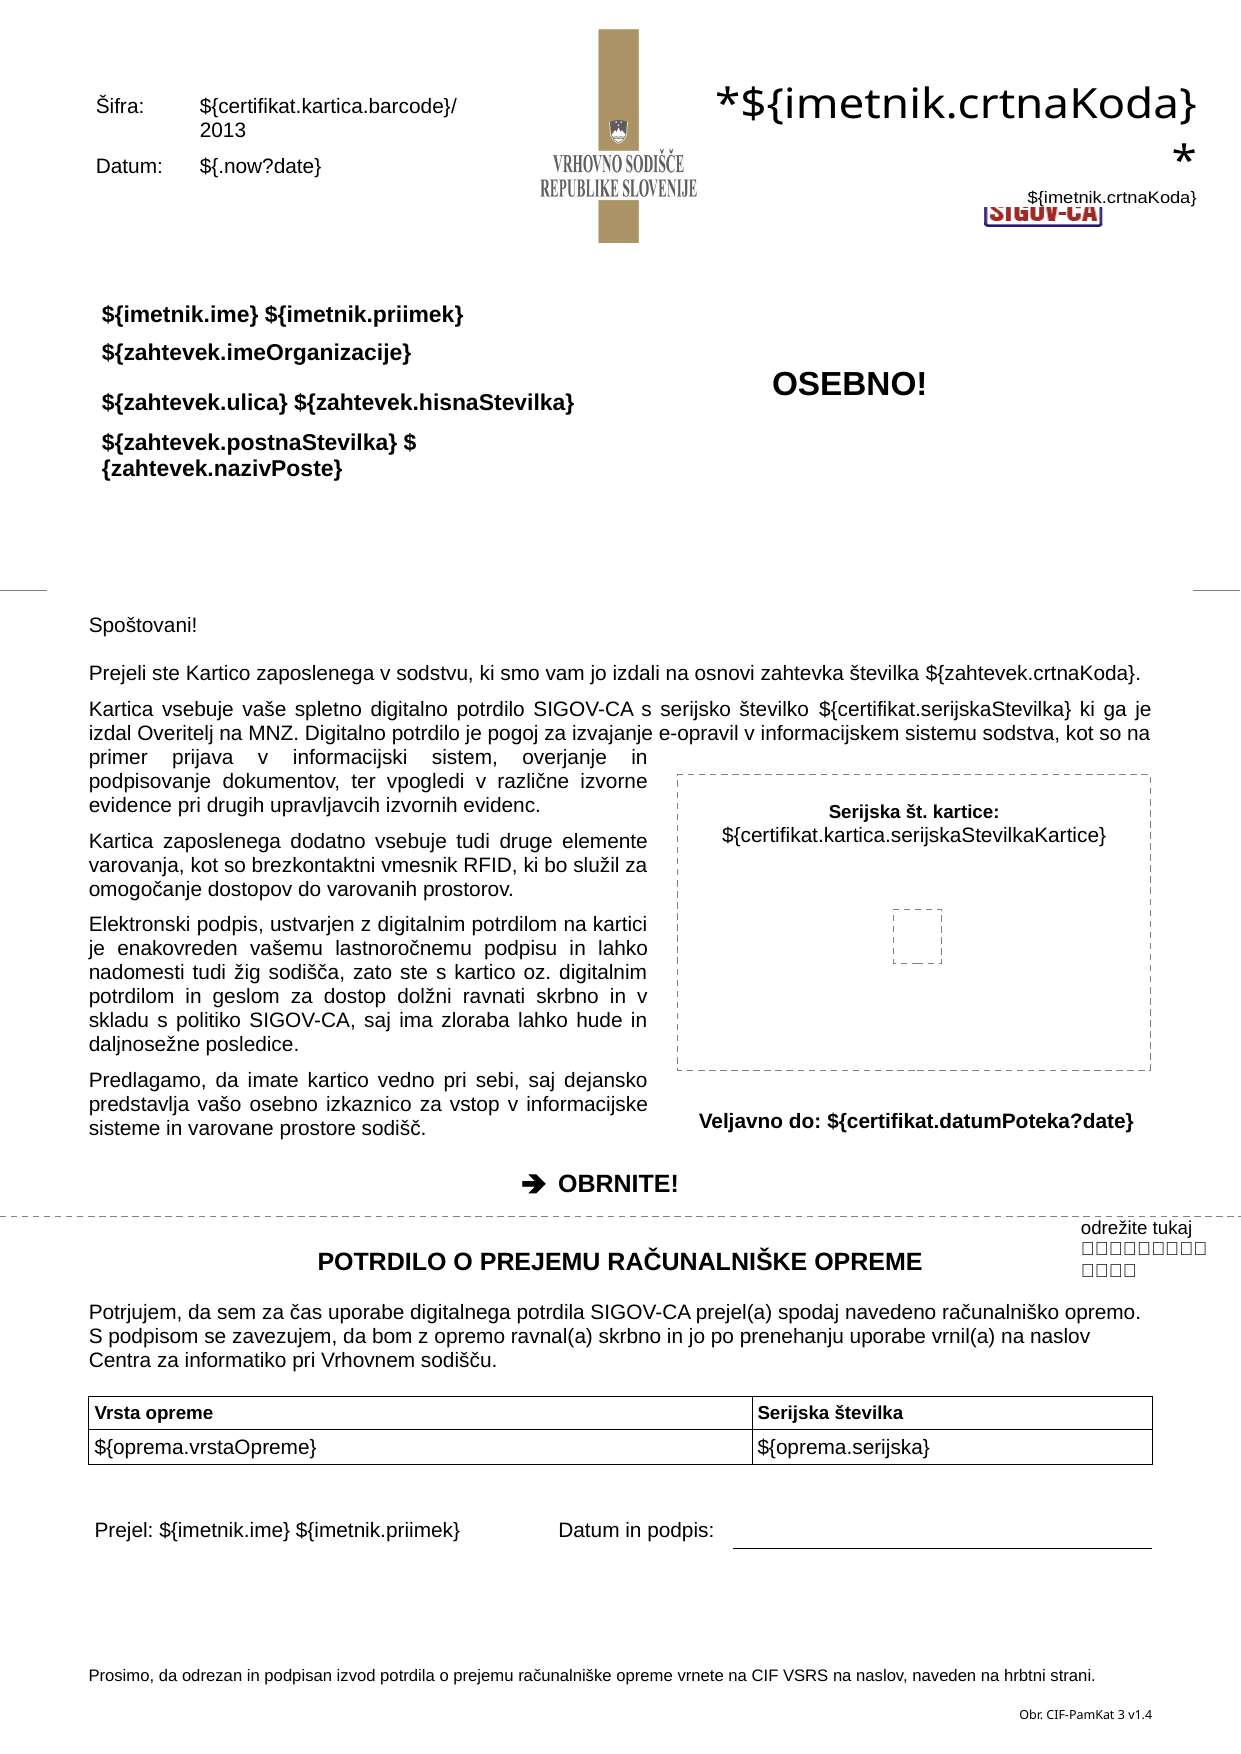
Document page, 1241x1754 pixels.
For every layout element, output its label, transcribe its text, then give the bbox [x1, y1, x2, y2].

table_header Datum in podpis: [552, 1512, 733, 1548]
table_cell Datum: [90, 148, 194, 183]
text Spoštovani! [88, 613, 1152, 637]
table_header Prejel: ${imetnik.ime} ${imetnik.priimek} [89, 1512, 552, 1548]
table_cell ${zahtevek.imeOrganizacije} [96, 333, 646, 383]
table_cell ${oprema.serijska} [753, 1430, 1152, 1464]
table_cell ${oprema.vrstaOpreme} [89, 1430, 752, 1464]
text Kartica zaposlenega dodatno vsebuje tudi druge elemente varovanja, kot so brezkontaktni vmesnik RFID, ki bo služil za omogočanje dostopov do varovanih prostorov. [88, 828, 1152, 900]
text ${imetnik.crtnaKoda} [713, 187, 1197, 207]
text Elektronski podpis, ustvarjen z digitalnim potrdilom na kartici je enakovreden vašemu lastnoročnemu podpisu in lahko nadomesti tudi žig sodišča, zato ste s kartico oz. digitalnim potrdilom in geslom za dostop dolžni ravnati skrbno in v skladu s politiko SIGOV-CA, saj ima zloraba lahko hude in daljnosežne posledice. [88, 912, 1152, 1056]
picture [540, 29, 700, 244]
table_cell ${zahtevek.postnaStevilka} ${zahtevek.nazivPoste} [96, 423, 646, 487]
text POTRDILO O PREJEMU RAČUNALNIŠKE OPREME [88, 1247, 1152, 1276]
table_header ${certifikat.kartica.barcode}/2013 [194, 89, 486, 148]
text *${imetnik.crtnaKoda}* [713, 74, 1197, 187]
table_header Šifra: [90, 89, 194, 148]
table_header [733, 1512, 1152, 1548]
text Veljavno do: ${certifikat.datumPoteka?date} [680, 1109, 1153, 1133]
table_cell ${.now?date} [194, 148, 486, 183]
text Predlagamo, da imate kartico vedno pri sebi, saj dejansko predstavlja vašo osebno izkaznico za vstop v informacijske sisteme in varovane prostore sodišč. [88, 1068, 1152, 1139]
text Potrjujem, da sem za čas uporabe digitalnega potrdila SIGOV-CA prejel(a) spodaj navedeno računalniško opremo. S podpisom se zavezujem, da bom z opremo ravnal(a) skrbno in jo po prenehanju uporabe vrnil(a) na naslov Centra za informatiko pri Vrhovnem sodišču. [88, 1300, 1152, 1372]
table_header ${imetnik.ime} ${imetnik.priimek} [96, 295, 646, 333]
text Kartica vsebuje vaše spletno digitalno potrdilo SIGOV-CA s serijsko številko ${certifikat.serijskaStevilka} ki ga je izdal Overitelj na MNZ. Digitalno potrdilo je pogoj za izvajanje e-opravil v informacijskem sistemu sodstva, kot so na primer prijava v informacijski sistem, overjanje in podpisovanje dokumentov, ter vpogledi v različne izvorne evidence pri drugih upravljavcih izvornih evidenc. [88, 697, 1152, 817]
table_header Serijska številka [753, 1397, 1152, 1429]
picture [984, 207, 1103, 227]
table_header Vrsta opreme [89, 1397, 752, 1429]
table_cell ${zahtevek.ulica} ${zahtevek.hisnaStevilka} [96, 384, 646, 423]
text Prejeli ste Kartico zaposlenega v sodstvu, ki smo vam jo izdali na osnovi zahtevka številka ${zahtevek.crtnaKoda}. [88, 661, 1152, 685]
